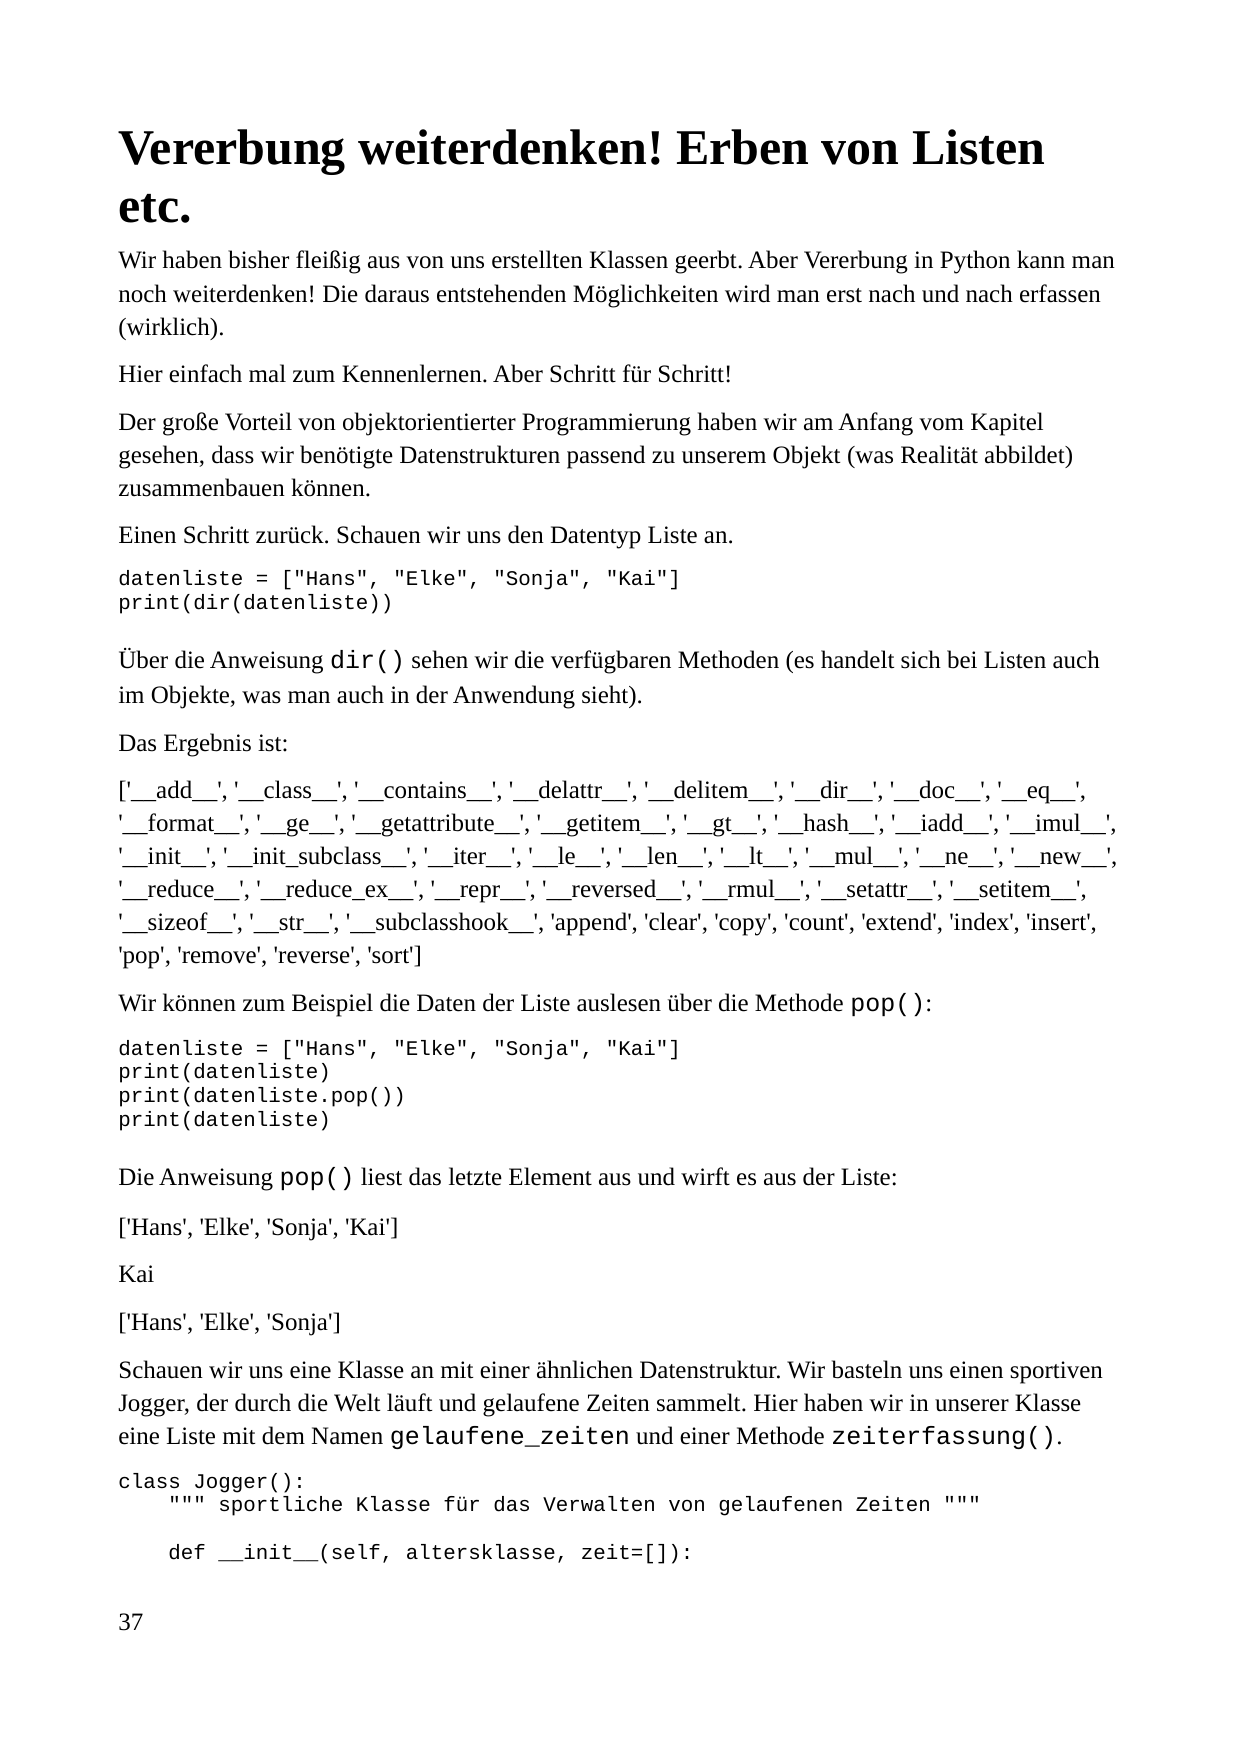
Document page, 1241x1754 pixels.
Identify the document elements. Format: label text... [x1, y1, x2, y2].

text Der große Vorteil von objektorientierter Programmierung haben wir am Anfang vom Kapitel gesehen, dass wir benötigte Datenstrukturen passend zu unserem Objekt (was Realität abbildet) zusammenbauen können. [118, 407, 1122, 502]
text """ sportliche Klasse für das Verwalten von gelaufenen Zeiten """ [118, 1494, 1122, 1518]
text Die Anweisung pop() liest das letzte Element aus und wirft es aus der Liste: [118, 1162, 1122, 1193]
text Über die Anweisung dir() sehen wir die verfügbaren Methoden (es handelt sich bei Listen auch im Objekte, was man auch in der Anwendung sieht). [118, 645, 1122, 709]
text Das Ergebnis ist: [118, 728, 1122, 756]
text print(dir(datenliste)) [118, 592, 1122, 615]
text Wir können zum Beispiel die Daten der Liste auslesen über die Methode pop(): [118, 988, 1122, 1019]
text print(datenliste) [118, 1062, 1122, 1085]
text datenliste = ["Hans", "Elke", "Sonja", "Kai"] [118, 1038, 1122, 1062]
text print(datenliste) [118, 1109, 1122, 1132]
text Kai [118, 1259, 1122, 1288]
text ['__add__', '__class__', '__contains__', '__delattr__', '__delitem__', '__dir__', '__doc__', '__eq__', '__format__', '__ge__', '__getattribute__', '__getitem__', '__gt__', '__hash__', '__iadd__', '__imul__', '__init__', '__init_subclass__', '__iter__', '__le__', '__len__', '__lt__', '__mul__', '__ne__', '__new__', '__reduce__', '__reduce_ex__', '__repr__', '__reversed__', '__rmul__', '__setattr__', '__setitem__', '__sizeof__', '__str__', '__subclasshook__', 'append', 'clear', 'copy', 'count', 'extend', 'index', 'insert', 'pop', 'remove', 'reverse', 'sort'] [118, 775, 1122, 969]
text print(datenliste.pop()) [118, 1085, 1122, 1109]
text Hier einfach mal zum Kennenlernen. Aber Schritt für Schritt! [118, 359, 1122, 388]
text def __init__(self, altersklasse, zeit=[]): [118, 1542, 1122, 1565]
text Einen Schritt zurück. Schauen wir uns den Datentyp Liste an. [118, 521, 1122, 549]
text ['Hans', 'Elke', 'Sonja', 'Kai'] [118, 1212, 1122, 1241]
text ['Hans', 'Elke', 'Sonja'] [118, 1307, 1122, 1336]
text Schauen wir uns eine Klasse an mit einer ähnlichen Datenstruktur. Wir basteln uns einen sportiven Jogger, der durch die Welt läuft und gelaufene Zeiten sammelt. Hier haben wir in unserer Klasse eine Liste mit dem Namen gelaufene_zeiten und einer Methode zeiterfassung(). [118, 1355, 1122, 1452]
text class Jogger(): [118, 1471, 1122, 1494]
subtitle Vererbung weiterdenken! Erben von Listen etc. [118, 118, 1122, 233]
text datenliste = ["Hans", "Elke", "Sonja", "Kai"] [118, 568, 1122, 592]
text Wir haben bisher fleißig aus von uns erstellten Klassen geerbt. Aber Vererbung in Python kann man noch weiterdenken! Die daraus entstehenden Möglichkeiten wird man erst nach und nach erfassen (wirklich). [118, 246, 1122, 340]
